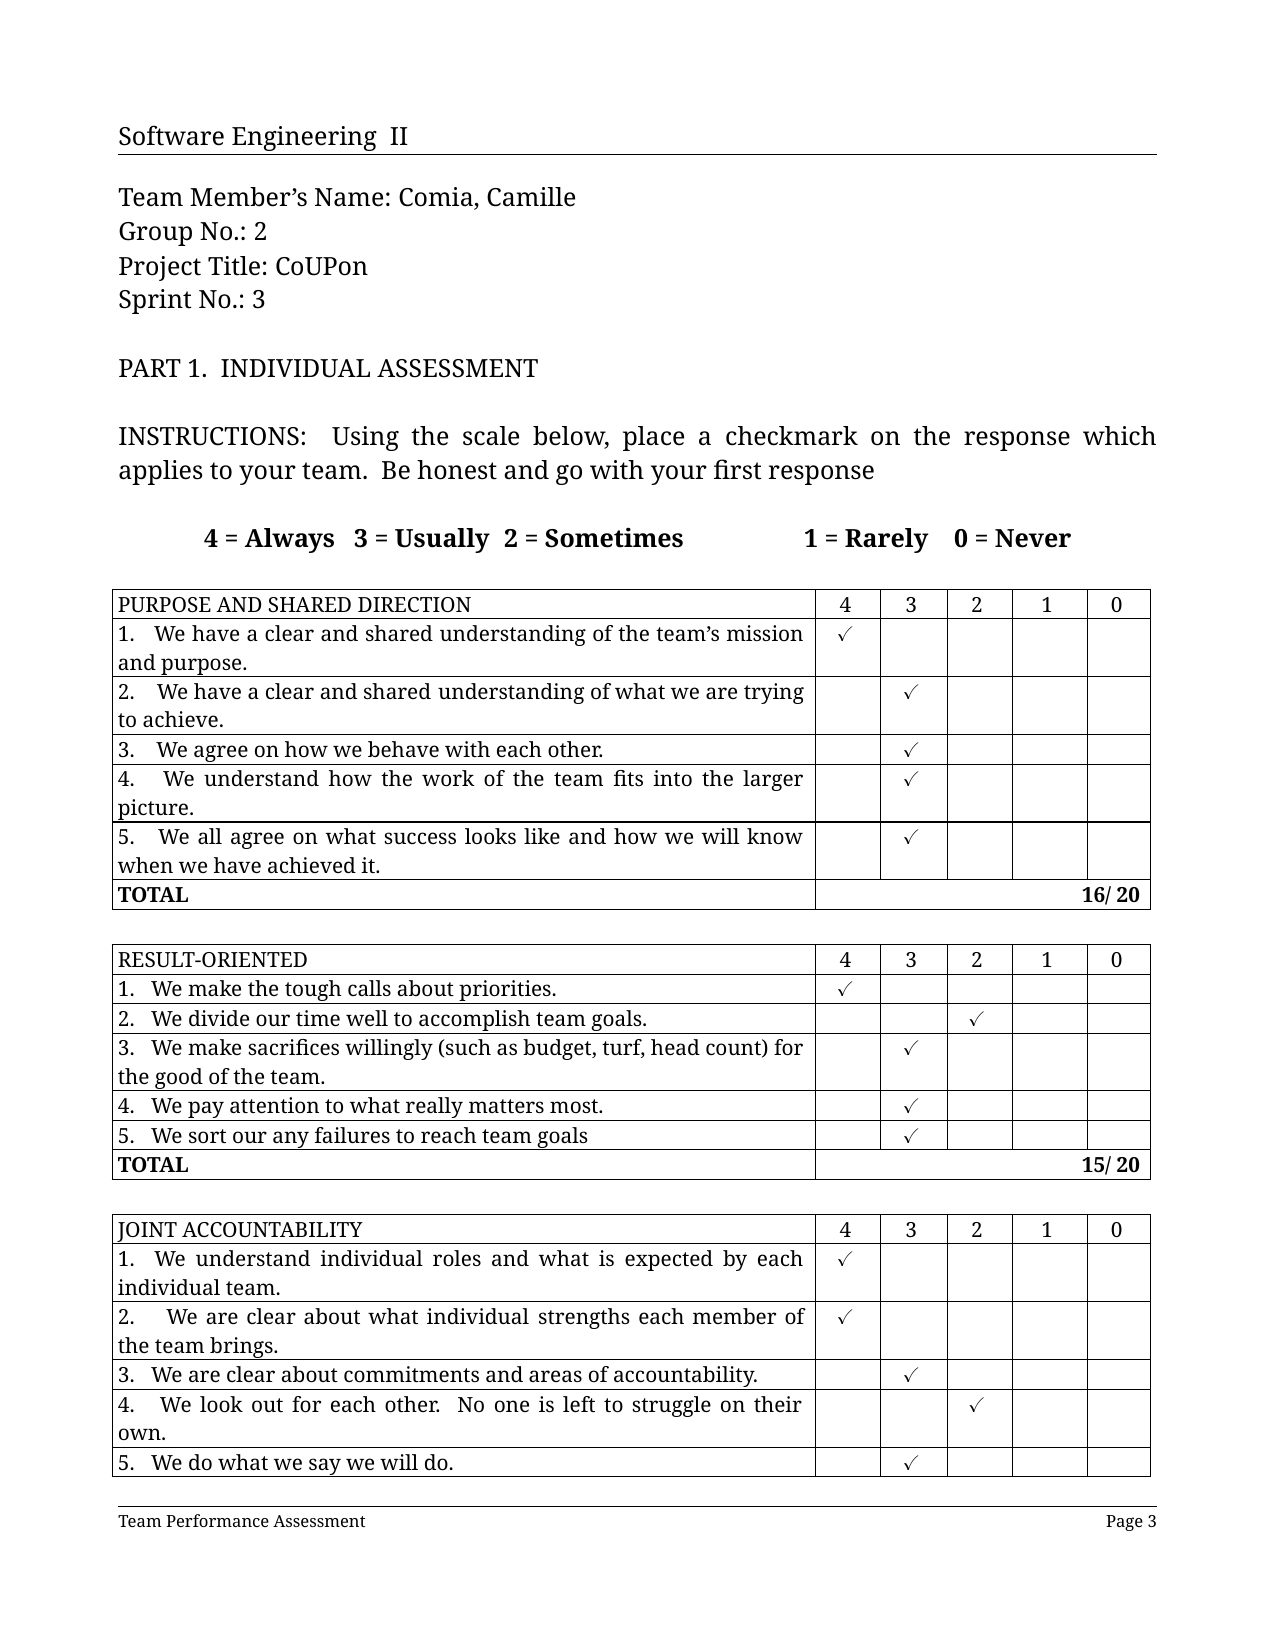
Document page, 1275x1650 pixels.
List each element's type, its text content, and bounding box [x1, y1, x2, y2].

table_cell 4. We understand how the work of the team fits into the larger picture. [113, 765, 815, 821]
table_cell [881, 1390, 947, 1447]
table_cell [1013, 1121, 1087, 1149]
table_cell ✓ [881, 823, 947, 879]
table_header 0 [1088, 1215, 1150, 1243]
table_cell [1088, 975, 1150, 1003]
table_cell [1013, 619, 1087, 676]
table_cell [948, 1121, 1012, 1149]
table_cell [1088, 1360, 1150, 1389]
table_cell 5. We all agree on what success looks like and how we will know when we have achieved it. [113, 823, 815, 879]
table_cell [948, 975, 1012, 1003]
table_cell [948, 1091, 1012, 1120]
table_cell [1088, 1034, 1150, 1090]
text Team Member’s Name: Comia, Camille [118, 180, 1157, 214]
table_header 0 [1088, 590, 1150, 618]
table_header 2 [948, 1215, 1012, 1243]
table_cell ✓ [948, 1004, 1012, 1032]
table_header 4 [816, 590, 880, 618]
table_cell [1088, 1390, 1150, 1447]
text 4 = Always 3 = Usually 2 = Sometimes 1 = Rarely 0 = Never [118, 521, 1157, 555]
table_cell ✓ [881, 735, 947, 763]
table_cell [1013, 677, 1087, 734]
table_cell [1088, 823, 1150, 879]
table_cell ✓ [816, 1244, 880, 1301]
table_cell [948, 1302, 1012, 1359]
table_cell 1. We understand individual roles and what is expected by each individual team. [113, 1244, 815, 1301]
table_cell 1. We have a clear and shared understanding of the team’s mission and purpose. [113, 619, 815, 676]
table_cell ✓ [881, 765, 947, 821]
table_cell ✓ [881, 1360, 947, 1389]
table_cell [1088, 1244, 1150, 1301]
table_cell [1013, 1091, 1087, 1120]
table_header 3 [881, 1215, 947, 1243]
table_cell [1013, 765, 1087, 821]
table_cell [948, 1244, 1012, 1301]
table_cell [1013, 975, 1087, 1003]
table_header 3 [881, 590, 947, 618]
table_header 1 [1013, 590, 1087, 618]
table_header PURPOSE AND SHARED DIRECTION [113, 590, 815, 618]
table_cell [816, 823, 880, 879]
table_cell [948, 1034, 1012, 1090]
table_cell 5. We sort our any failures to reach team goals [113, 1121, 815, 1149]
table_cell ✓ [881, 1448, 947, 1476]
table_header 4 [816, 945, 880, 973]
table_cell ✓ [881, 1121, 947, 1149]
table_cell [1013, 1034, 1087, 1090]
text Group No.: 2 [118, 214, 1157, 248]
table_cell [881, 1302, 947, 1359]
table_cell [816, 1004, 880, 1032]
table_cell [1013, 1448, 1087, 1476]
table_cell [1088, 735, 1150, 763]
table_cell [881, 975, 947, 1003]
table_cell [816, 1121, 880, 1149]
table_header 4 [816, 1215, 880, 1243]
table_header 3 [881, 945, 947, 973]
table_cell [1013, 1004, 1087, 1032]
text Sprint No.: 3 [118, 282, 1157, 316]
table_cell TOTAL [113, 880, 815, 909]
table_cell [1013, 1244, 1087, 1301]
table_cell [1088, 619, 1150, 676]
table_cell 2. We have a clear and shared understanding of what we are trying to achieve. [113, 677, 815, 734]
table_cell [881, 1004, 947, 1032]
table_cell 15/ 20 [816, 1150, 1150, 1179]
table_cell 4. We look out for each other. No one is left to struggle on their own. [113, 1390, 815, 1447]
table_cell [1088, 1004, 1150, 1032]
table_cell 3. We make sacrifices willingly (such as budget, turf, head count) for the good of the team. [113, 1034, 815, 1090]
table_header JOINT ACCOUNTABILITY [113, 1215, 815, 1243]
table_cell [948, 823, 1012, 879]
table_cell ✓ [816, 1302, 880, 1359]
text PART 1. INDIVIDUAL ASSESSMENT [118, 350, 1157, 384]
table_cell [948, 677, 1012, 734]
table_cell [1013, 1302, 1087, 1359]
table_header 2 [948, 590, 1012, 618]
table_cell 2. We divide our time well to accomplish team goals. [113, 1004, 815, 1032]
table_cell [948, 765, 1012, 821]
table_cell ✓ [881, 677, 947, 734]
table_cell [1013, 1390, 1087, 1447]
table_cell ✓ [816, 619, 880, 676]
table_cell [1088, 1121, 1150, 1149]
table_cell 16/ 20 [816, 880, 1150, 909]
table_cell [881, 1244, 947, 1301]
table_cell [1013, 735, 1087, 763]
table_cell [816, 677, 880, 734]
table_cell [816, 1390, 880, 1447]
table_cell 3. We agree on how we behave with each other. [113, 735, 815, 763]
table_cell 2. We are clear about what individual strengths each member of the team brings. [113, 1302, 815, 1359]
table_cell [816, 1034, 880, 1090]
table_cell 4. We pay attention to what really matters most. [113, 1091, 815, 1120]
table_cell [816, 735, 880, 763]
text Project Title: CoUPon [118, 248, 1157, 282]
table_cell [1088, 765, 1150, 821]
table_cell TOTAL [113, 1150, 815, 1179]
table_header 2 [948, 945, 1012, 973]
table_cell [1088, 1448, 1150, 1476]
table_cell 3. We are clear about commitments and areas of accountability. [113, 1360, 815, 1389]
table_cell [816, 1091, 880, 1120]
table_cell 1. We make the tough calls about priorities. [113, 975, 815, 1003]
table_cell ✓ [948, 1390, 1012, 1447]
table_cell 5. We do what we say we will do. [113, 1448, 815, 1476]
table_cell [1088, 1302, 1150, 1359]
table_cell ✓ [881, 1034, 947, 1090]
table_cell [948, 619, 1012, 676]
table_cell [948, 735, 1012, 763]
table_header RESULT-ORIENTED [113, 945, 815, 973]
table_cell [1088, 1091, 1150, 1120]
text INSTRUCTIONS: Using the scale below, place a checkmark on the response which applies to your team. Be honest and go with your first response [118, 418, 1157, 487]
table_header 1 [1013, 1215, 1087, 1243]
table_cell ✓ [881, 1091, 947, 1120]
table_cell [1013, 1360, 1087, 1389]
table_cell [816, 765, 880, 821]
table_cell [816, 1360, 880, 1389]
table_header 1 [1013, 945, 1087, 973]
table_cell [1013, 823, 1087, 879]
table_cell [948, 1448, 1012, 1476]
table_header 0 [1088, 945, 1150, 973]
table_cell [816, 1448, 880, 1476]
table_cell [881, 619, 947, 676]
table_cell [948, 1360, 1012, 1389]
table_cell [1088, 677, 1150, 734]
table_cell ✓ [816, 975, 880, 1003]
